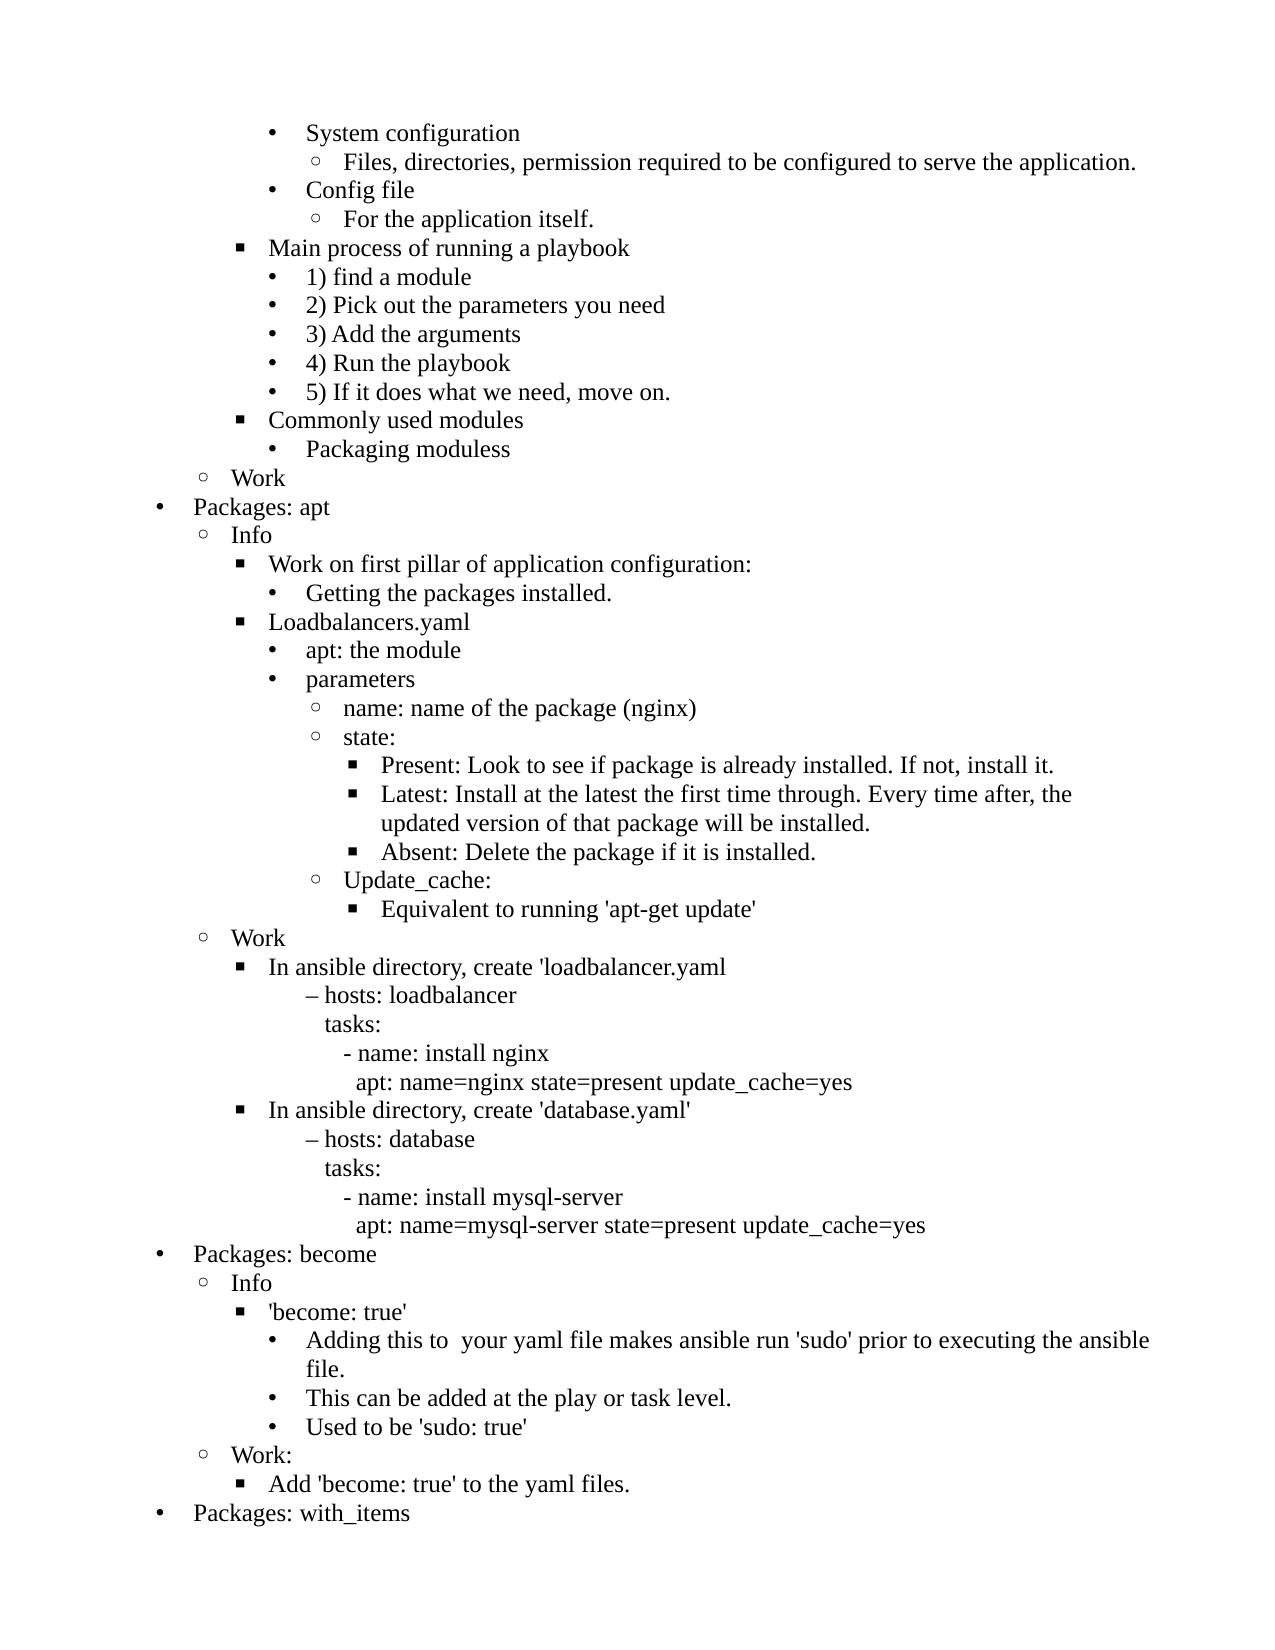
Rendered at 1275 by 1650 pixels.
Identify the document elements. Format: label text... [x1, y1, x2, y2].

list - name: install nginx [306, 1038, 1157, 1067]
list Info [193, 521, 1157, 549]
list Work on first pillar of application configuration: [231, 549, 1157, 578]
list apt: name=nginx state=present update_cache=yes [306, 1067, 1157, 1096]
list In ansible directory, create 'loadbalancer.yaml [231, 952, 1157, 981]
list Loadbalancers.yaml [231, 607, 1157, 636]
list In ansible directory, create 'database.yaml' [231, 1096, 1157, 1124]
list Packages: with_items [156, 1498, 1157, 1527]
list – hosts: loadbalancer [268, 981, 1157, 1009]
list Update_cache: [306, 866, 1157, 894]
list Packages: become [156, 1239, 1157, 1268]
list Packaging moduless [268, 434, 1157, 463]
list 3) Add the arguments [268, 319, 1157, 348]
list System configuration [268, 118, 1157, 147]
list Packages: apt [156, 492, 1157, 521]
list Used to be 'sudo: true' [268, 1412, 1157, 1441]
list Work: [193, 1441, 1157, 1469]
list Latest: Install at the latest the first time through. Every time after, the updated version of that package will be installed. [343, 779, 1157, 837]
list Main process of running a playbook [231, 233, 1157, 262]
list For the application itself. [306, 204, 1157, 233]
list Files, directories, permission required to be configured to serve the application. [306, 147, 1157, 176]
list Info [193, 1268, 1157, 1297]
list Commonly used modules [231, 406, 1157, 434]
list – hosts: database [268, 1124, 1157, 1153]
list apt: the module [268, 636, 1157, 664]
list parameters [268, 664, 1157, 693]
list Equivalent to running 'apt-get update' [343, 894, 1157, 923]
list This can be added at the play or task level. [268, 1383, 1157, 1412]
list state: [306, 722, 1157, 751]
list 1) find a module [268, 262, 1157, 291]
list 2) Pick out the parameters you need [268, 291, 1157, 319]
list 'become: true' [231, 1297, 1157, 1326]
list Getting the packages installed. [268, 578, 1157, 607]
list Adding this to your yaml file makes ansible run 'sudo' prior to executing the ansible file. [268, 1326, 1157, 1383]
list Work [193, 463, 1157, 492]
list Present: Look to see if package is already installed. If not, install it. [343, 751, 1157, 779]
list - name: install mysql-server [306, 1182, 1157, 1211]
list Absent: Delete the package if it is installed. [343, 837, 1157, 866]
list tasks: [268, 1153, 1157, 1182]
list 4) Run the playbook [268, 348, 1157, 377]
list name: name of the package (nginx) [306, 693, 1157, 722]
list 5) If it does what we need, move on. [268, 377, 1157, 406]
list tasks: [268, 1009, 1157, 1038]
list Add 'become: true' to the yaml files. [231, 1469, 1157, 1498]
list Work [193, 923, 1157, 952]
list apt: name=mysql-server state=present update_cache=yes [306, 1211, 1157, 1239]
list Config file [268, 176, 1157, 204]
